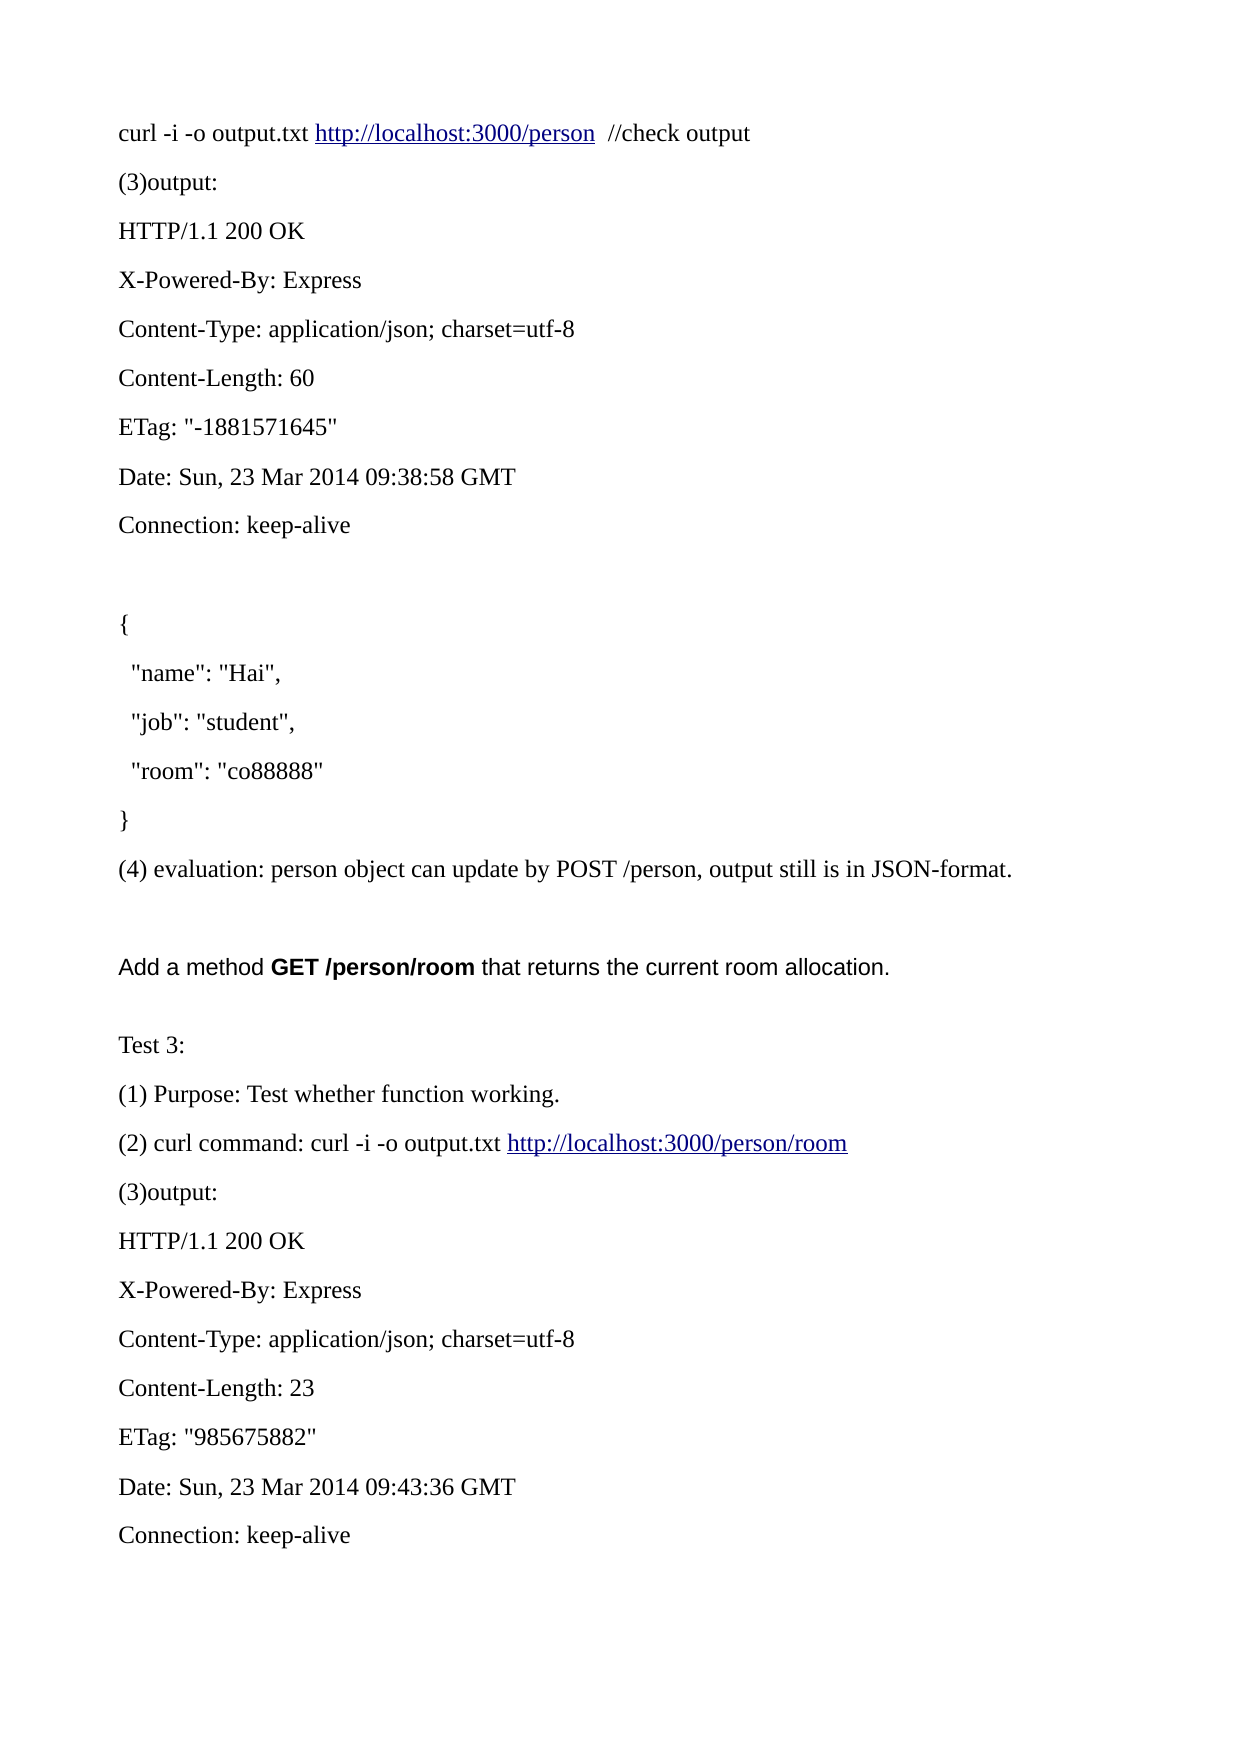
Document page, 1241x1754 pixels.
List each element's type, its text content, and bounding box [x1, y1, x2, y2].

text } [118, 805, 1122, 834]
text (3)output: [118, 1177, 1122, 1206]
text (3)output: [118, 167, 1122, 196]
text ETag: "985675882" [118, 1422, 1122, 1451]
text Content-Length: 60 [118, 363, 1122, 392]
text (4) evaluation: person object can update by POST /person, output still is in JSON-format. [118, 854, 1122, 883]
text Date: Sun, 23 Mar 2014 09:38:58 GMT [118, 462, 1122, 490]
text ETag: "-1881571645" [118, 412, 1122, 441]
text Content-Type: application/json; charset=utf-8 [118, 1324, 1122, 1353]
text (2) curl command: curl -i -o output.txt http://localhost:3000/person/room [118, 1128, 1122, 1157]
text { [118, 609, 1122, 637]
text "name": "Hai", [118, 658, 1122, 687]
text X-Powered-By: Express [118, 1275, 1122, 1304]
text curl -i -o output.txt http://localhost:3000/person //check output [118, 118, 1122, 147]
text "room": "co88888" [118, 756, 1122, 785]
text Connection: keep-alive [118, 1521, 1122, 1549]
text HTTP/1.1 200 OK [118, 216, 1122, 245]
text HTTP/1.1 200 OK [118, 1226, 1122, 1255]
text (1) Purpose: Test whether function working. [118, 1079, 1122, 1108]
text Test 3: [118, 1030, 1122, 1059]
text Content-Length: 23 [118, 1373, 1122, 1402]
text Add a method GET /person/room that returns the current room allocation. [118, 952, 1122, 981]
text "job": "student", [118, 707, 1122, 736]
text Content-Type: application/json; charset=utf-8 [118, 314, 1122, 343]
text Connection: keep-alive [118, 511, 1122, 539]
text X-Powered-By: Express [118, 265, 1122, 294]
text Date: Sun, 23 Mar 2014 09:43:36 GMT [118, 1472, 1122, 1500]
